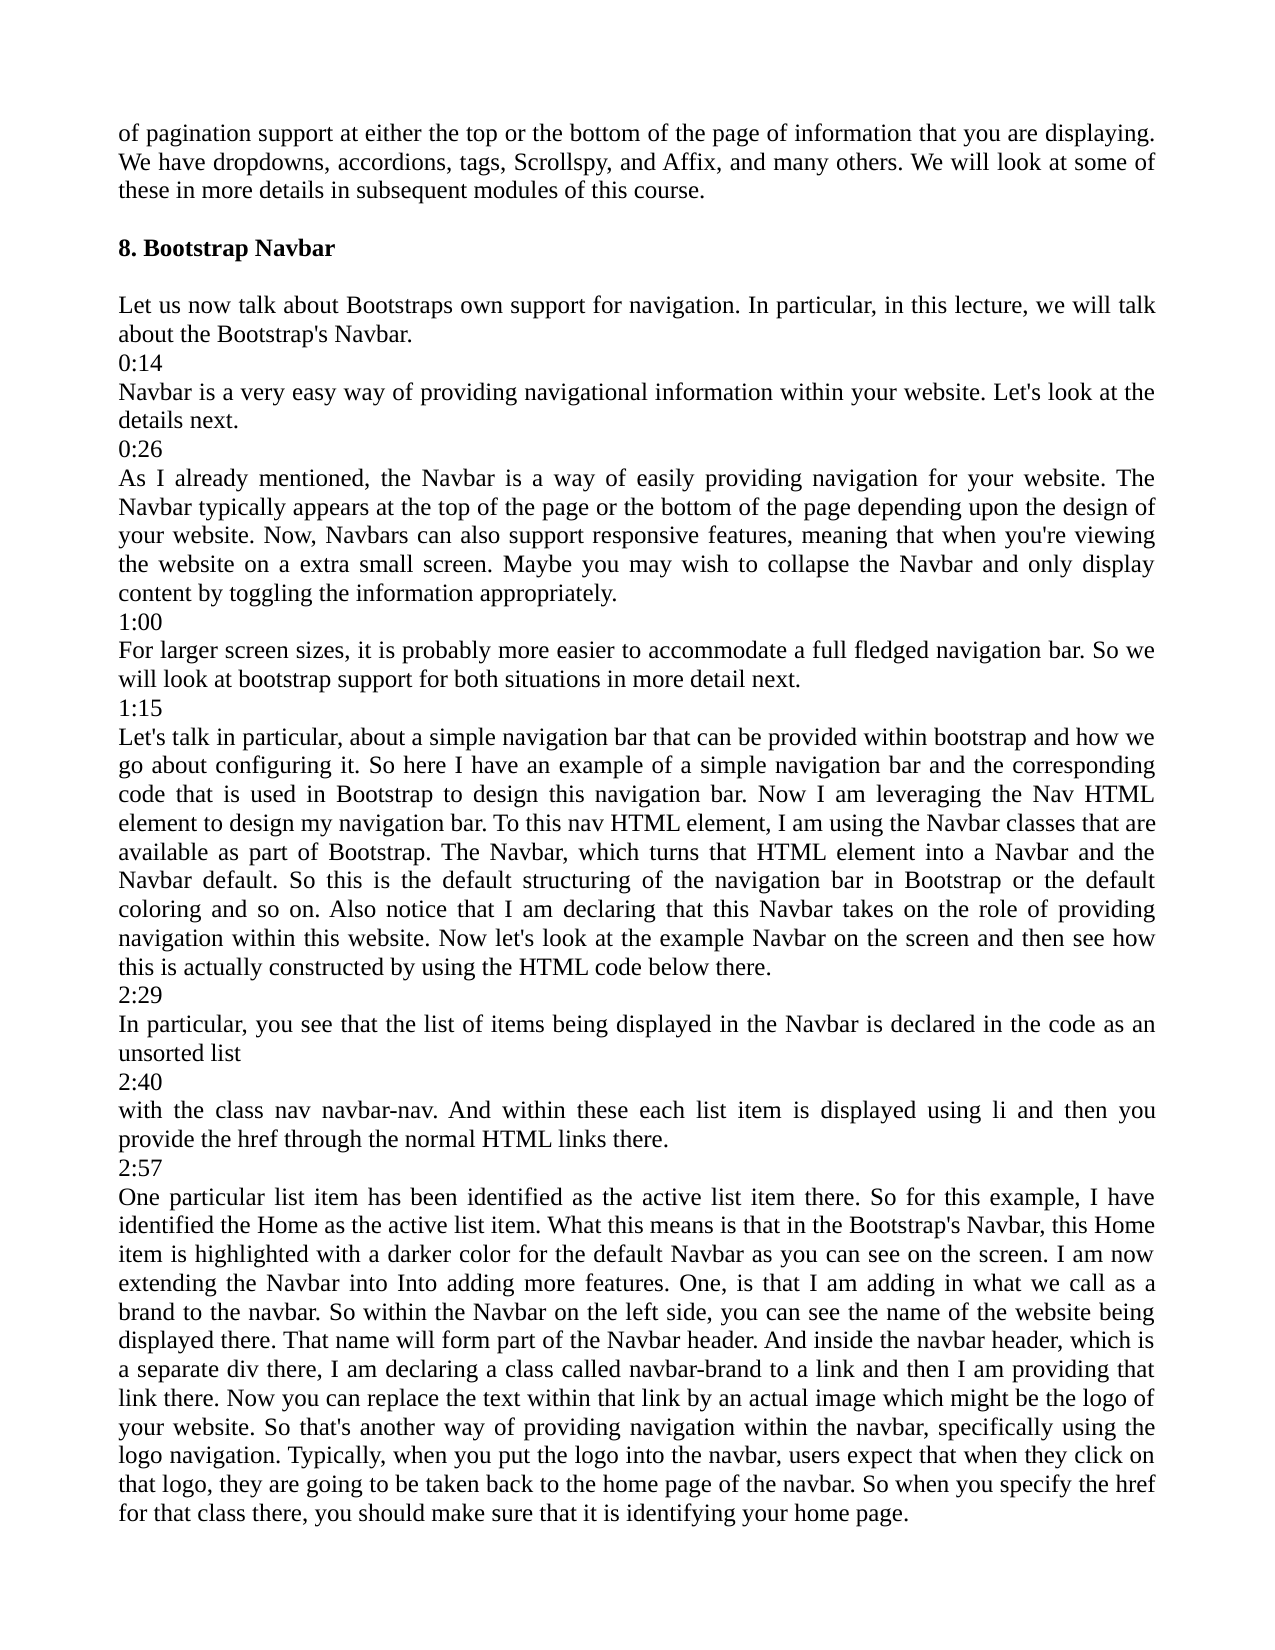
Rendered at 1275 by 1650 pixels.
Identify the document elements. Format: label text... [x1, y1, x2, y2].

text Let's talk in particular, about a simple navigation bar that can be provided within bootstrap and how we go about configuring it. So here I have an example of a simple navigation bar and the corresponding code that is used in Bootstrap to design this navigation bar. Now I am leveraging the Nav HTML element to design my navigation bar. To this nav HTML element, I am using the Navbar classes that are available as part of Bootstrap. The Navbar, which turns that HTML element into a Navbar and the Navbar default. So this is the default structuring of the navigation bar in Bootstrap or the default coloring and so on. Also notice that I am declaring that this Navbar takes on the role of providing navigation within this website. Now let's look at the example Navbar on the screen and then see how this is actually constructed by using the HTML code below there. [118, 722, 1157, 981]
text 0:14 [118, 348, 1157, 377]
text of pagination support at either the top or the bottom of the page of information that you are displaying. We have dropdowns, accordions, tags, Scrollspy, and Affix, and many others. We will look at some of these in more details in subsequent modules of this course. [118, 118, 1157, 204]
text Let us now talk about Bootstraps own support for navigation. In particular, in this lecture, we will talk about the Bootstrap's Navbar. [118, 291, 1157, 348]
text 0:26 [118, 434, 1157, 463]
text 2:57 [118, 1153, 1157, 1182]
text 2:29 [118, 981, 1157, 1009]
text In particular, you see that the list of items being displayed in the Navbar is declared in the code as an unsorted list [118, 1009, 1157, 1067]
text Navbar is a very easy way of providing navigational information within your website. Let's look at the details next. [118, 377, 1157, 434]
text 8. Bootstrap Navbar [118, 233, 1157, 262]
text 1:00 [118, 607, 1157, 636]
text As I already mentioned, the Navbar is a way of easily providing navigation for your website. The Navbar typically appears at the top of the page or the bottom of the page depending upon the design of your website. Now, Navbars can also support responsive features, meaning that when you're viewing the website on a extra small screen. Maybe you may wish to collapse the Navbar and only display content by toggling the information appropriately. [118, 463, 1157, 607]
text For larger screen sizes, it is probably more easier to accommodate a full fledged navigation bar. So we will look at bootstrap support for both situations in more detail next. [118, 636, 1157, 693]
text 1:15 [118, 693, 1157, 722]
text 2:40 [118, 1067, 1157, 1096]
text with the class nav navbar-nav. And within these each list item is displayed using li and then you provide the href through the normal HTML links there. [118, 1096, 1157, 1153]
text One particular list item has been identified as the active list item there. So for this example, I have identified the Home as the active list item. What this means is that in the Bootstrap's Navbar, this Home item is highlighted with a darker color for the default Navbar as you can see on the screen. I am now extending the Navbar into Into adding more features. One, is that I am adding in what we call as a brand to the navbar. So within the Navbar on the left side, you can see the name of the website being displayed there. That name will form part of the Navbar header. And inside the navbar header, which is a separate div there, I am declaring a class called navbar-brand to a link and then I am providing that link there. Now you can replace the text within that link by an actual image which might be the logo of your website. So that's another way of providing navigation within the navbar, specifically using the logo navigation. Typically, when you put the logo into the navbar, users expect that when they click on that logo, they are going to be taken back to the home page of the navbar. So when you specify the href for that class there, you should make sure that it is identifying your home page. [118, 1182, 1157, 1527]
